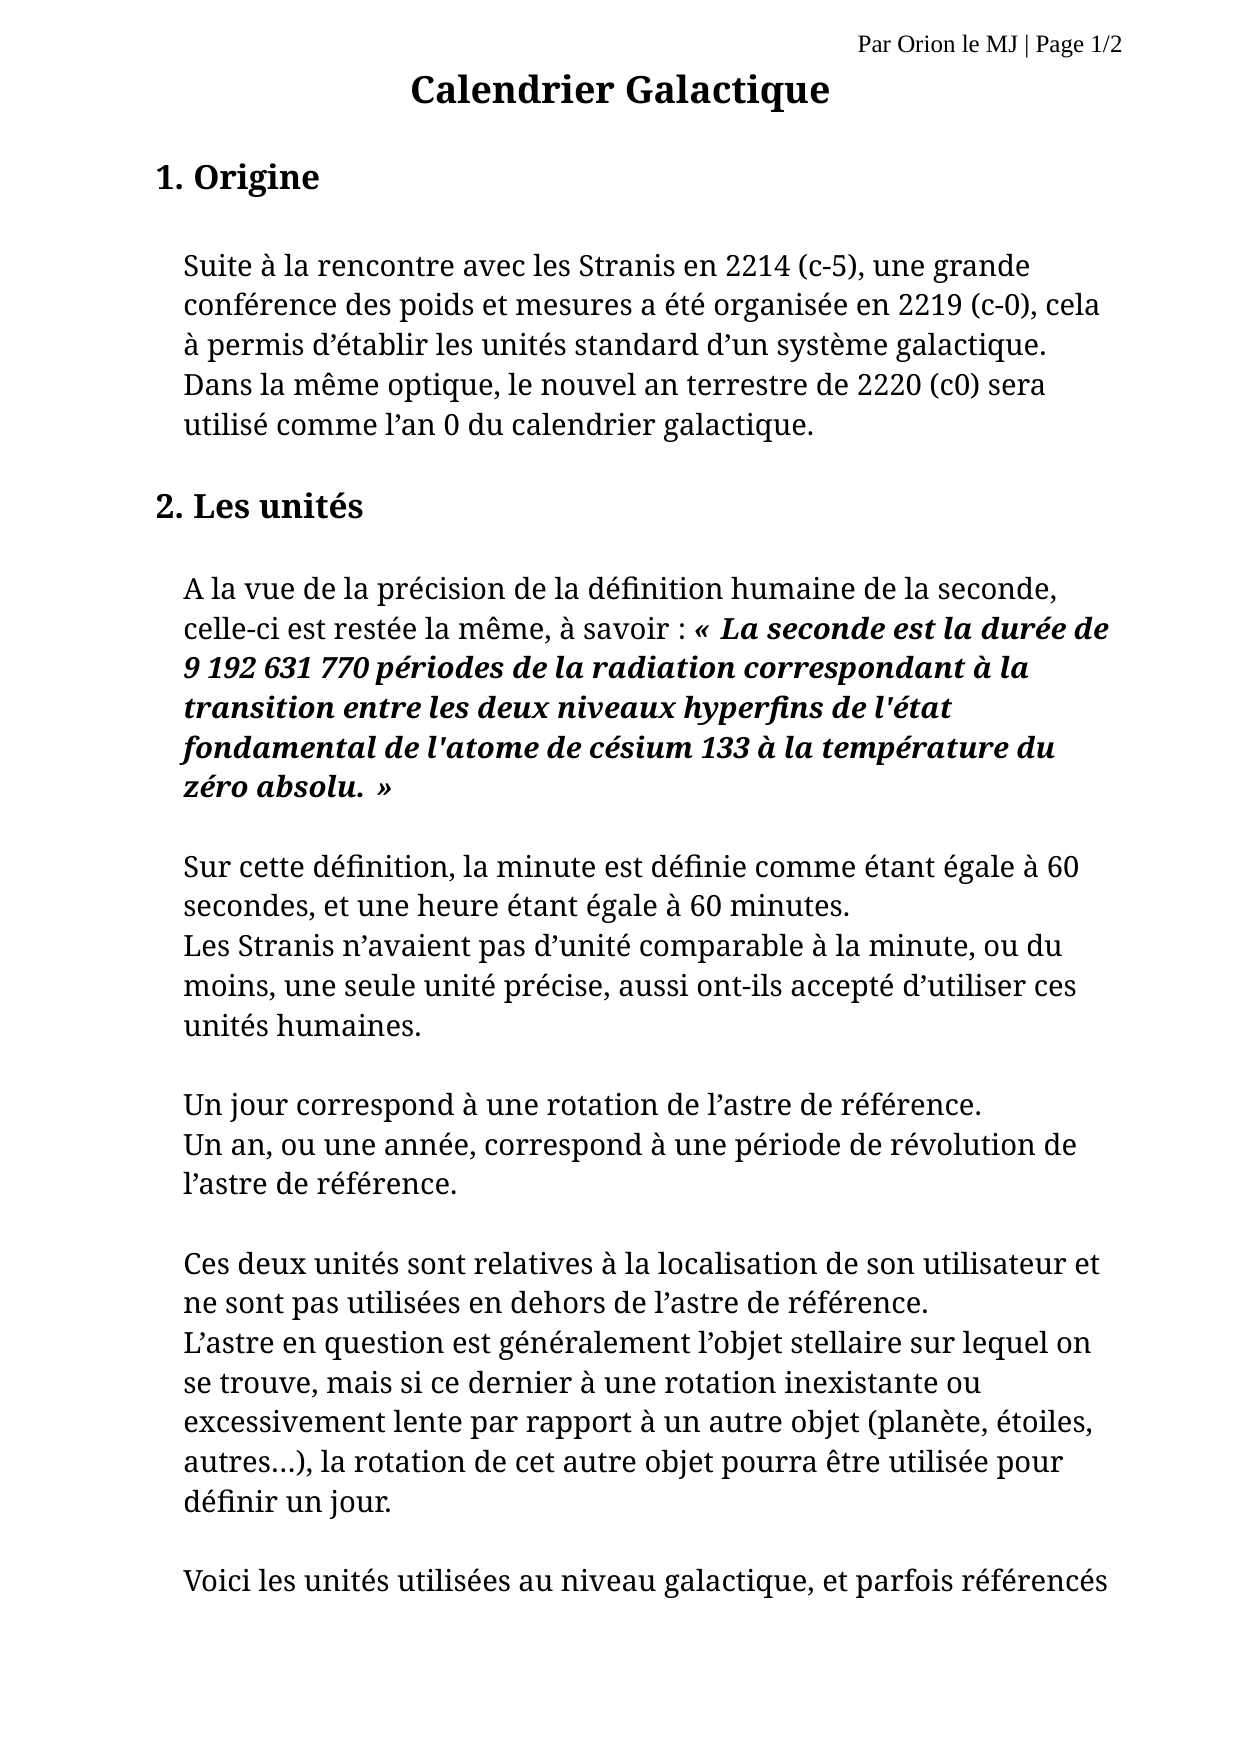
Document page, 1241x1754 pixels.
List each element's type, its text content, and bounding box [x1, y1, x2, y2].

text Ces deux unités sont relatives à la localisation de son utilisateur et ne sont pas utilisées en dehors de l’astre de référence. [183, 1243, 1122, 1322]
text Suite à la rencontre avec les Stranis en 2214 (c-5), une grande conférence des poids et mesures a été organisée en 2219 (c-0), cela à permis d’établir les unités standard d’un système galactique. [183, 245, 1122, 364]
text Un jour correspond à une rotation de l’astre de référence. [183, 1084, 1122, 1124]
text Calendrier Galactique [118, 63, 1122, 114]
list Origine [156, 154, 1122, 199]
list Les unités [156, 483, 1122, 528]
text L’astre en question est généralement l’objet stellaire sur lequel on se trouve, mais si ce dernier à une rotation inexistante ou excessivement lente par rapport à un autre objet (planète, étoiles, autres…), la rotation de cet autre objet pourra être utilisée pour définir un jour. [183, 1322, 1122, 1521]
text Dans la même optique, le nouvel an terrestre de 2220 (c0) sera utilisé comme l’an 0 du calendrier galactique. [183, 364, 1122, 443]
text Sur cette définition, la minute est définie comme étant égale à 60 secondes, et une heure étant égale à 60 minutes. [183, 846, 1122, 925]
text Voici les unités utilisées au niveau galactique, et parfois référencés [183, 1560, 1122, 1600]
text Les Stranis n’avaient pas d’unité comparable à la minute, ou du moins, une seule unité précise, aussi ont-ils accepté d’utiliser ces unités humaines. [183, 925, 1122, 1044]
text Un an, ou une année, correspond à une période de révolution de l’astre de référence. [183, 1124, 1122, 1203]
text A la vue de la précision de la définition humaine de la seconde, celle-ci est restée la même, à savoir : « La seconde est la durée de 9 192 631 770 périodes de la radiation correspondant à la transition entre les deux niveaux hyperfins de l'état fondamental de l'atome de césium 133 à la température du zéro absolu. » [183, 568, 1122, 806]
